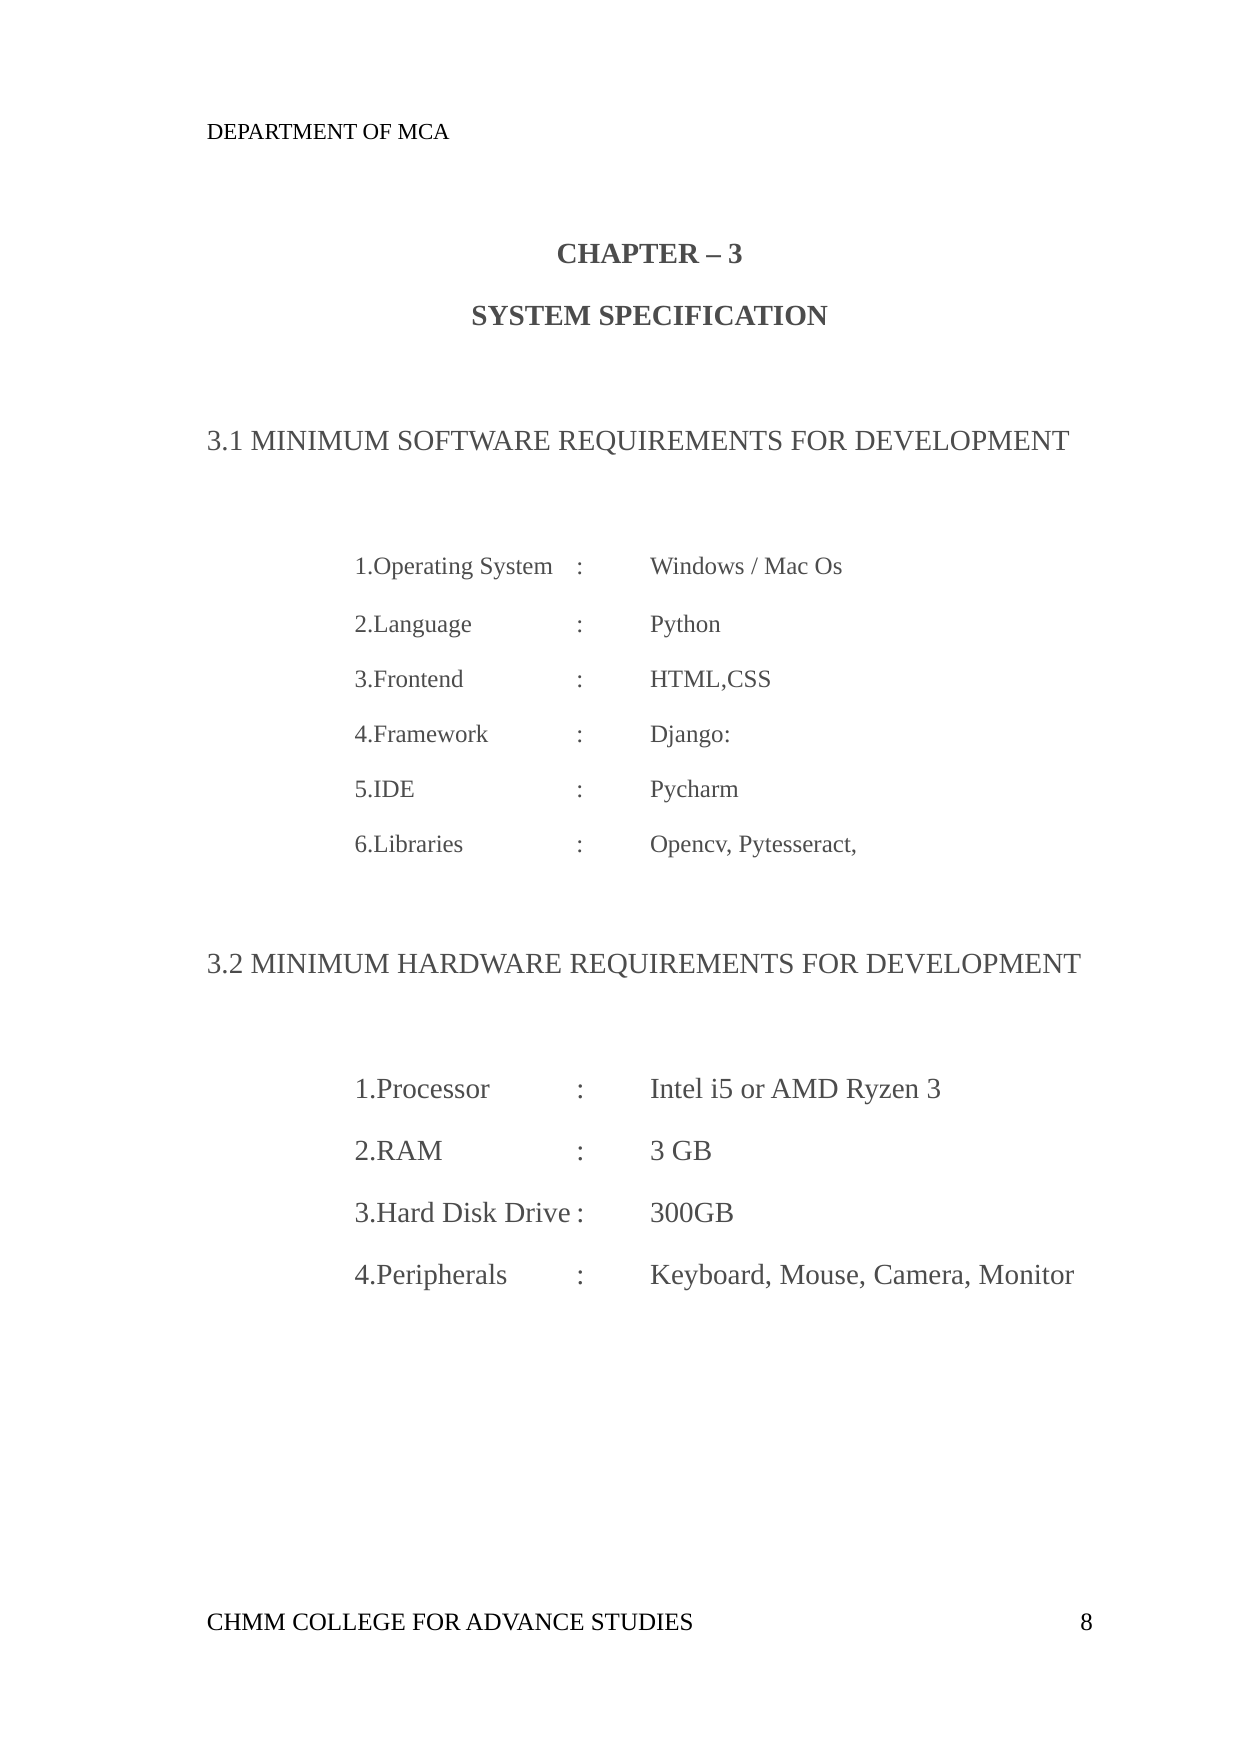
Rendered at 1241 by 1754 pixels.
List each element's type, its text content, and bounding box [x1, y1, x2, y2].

text 6.Libraries : Opencv, Pytesseract, [207, 829, 1093, 858]
text 3.2 MINIMUM HARDWARE REQUIREMENTS FOR DEVELOPMENT [207, 946, 1093, 980]
text 2.Language : Python [207, 609, 1093, 638]
text 3.1 MINIMUM SOFTWARE REQUIREMENTS FOR DEVELOPMENT [207, 423, 1093, 456]
text 1.Operating System : Windows / Mac Os [207, 547, 1093, 581]
text 4.Peripherals : Keyboard, Mouse, Camera, Monitor [207, 1257, 1093, 1291]
text SYSTEM SPECIFICATION [207, 298, 1093, 332]
text 2.RAM : 3 GB [207, 1133, 1093, 1167]
text CHAPTER – 3 [207, 236, 1093, 270]
text 3.Hard Disk Drive : 300GB [207, 1195, 1093, 1229]
text 3.Frontend : HTML,CSS [207, 664, 1093, 693]
text 4.Framework : Django : [207, 719, 1093, 748]
text 1.Processor : Intel i5 or AMD Ryzen 3 [207, 1071, 1093, 1104]
text 5.IDE : Pycharm [207, 774, 1093, 803]
